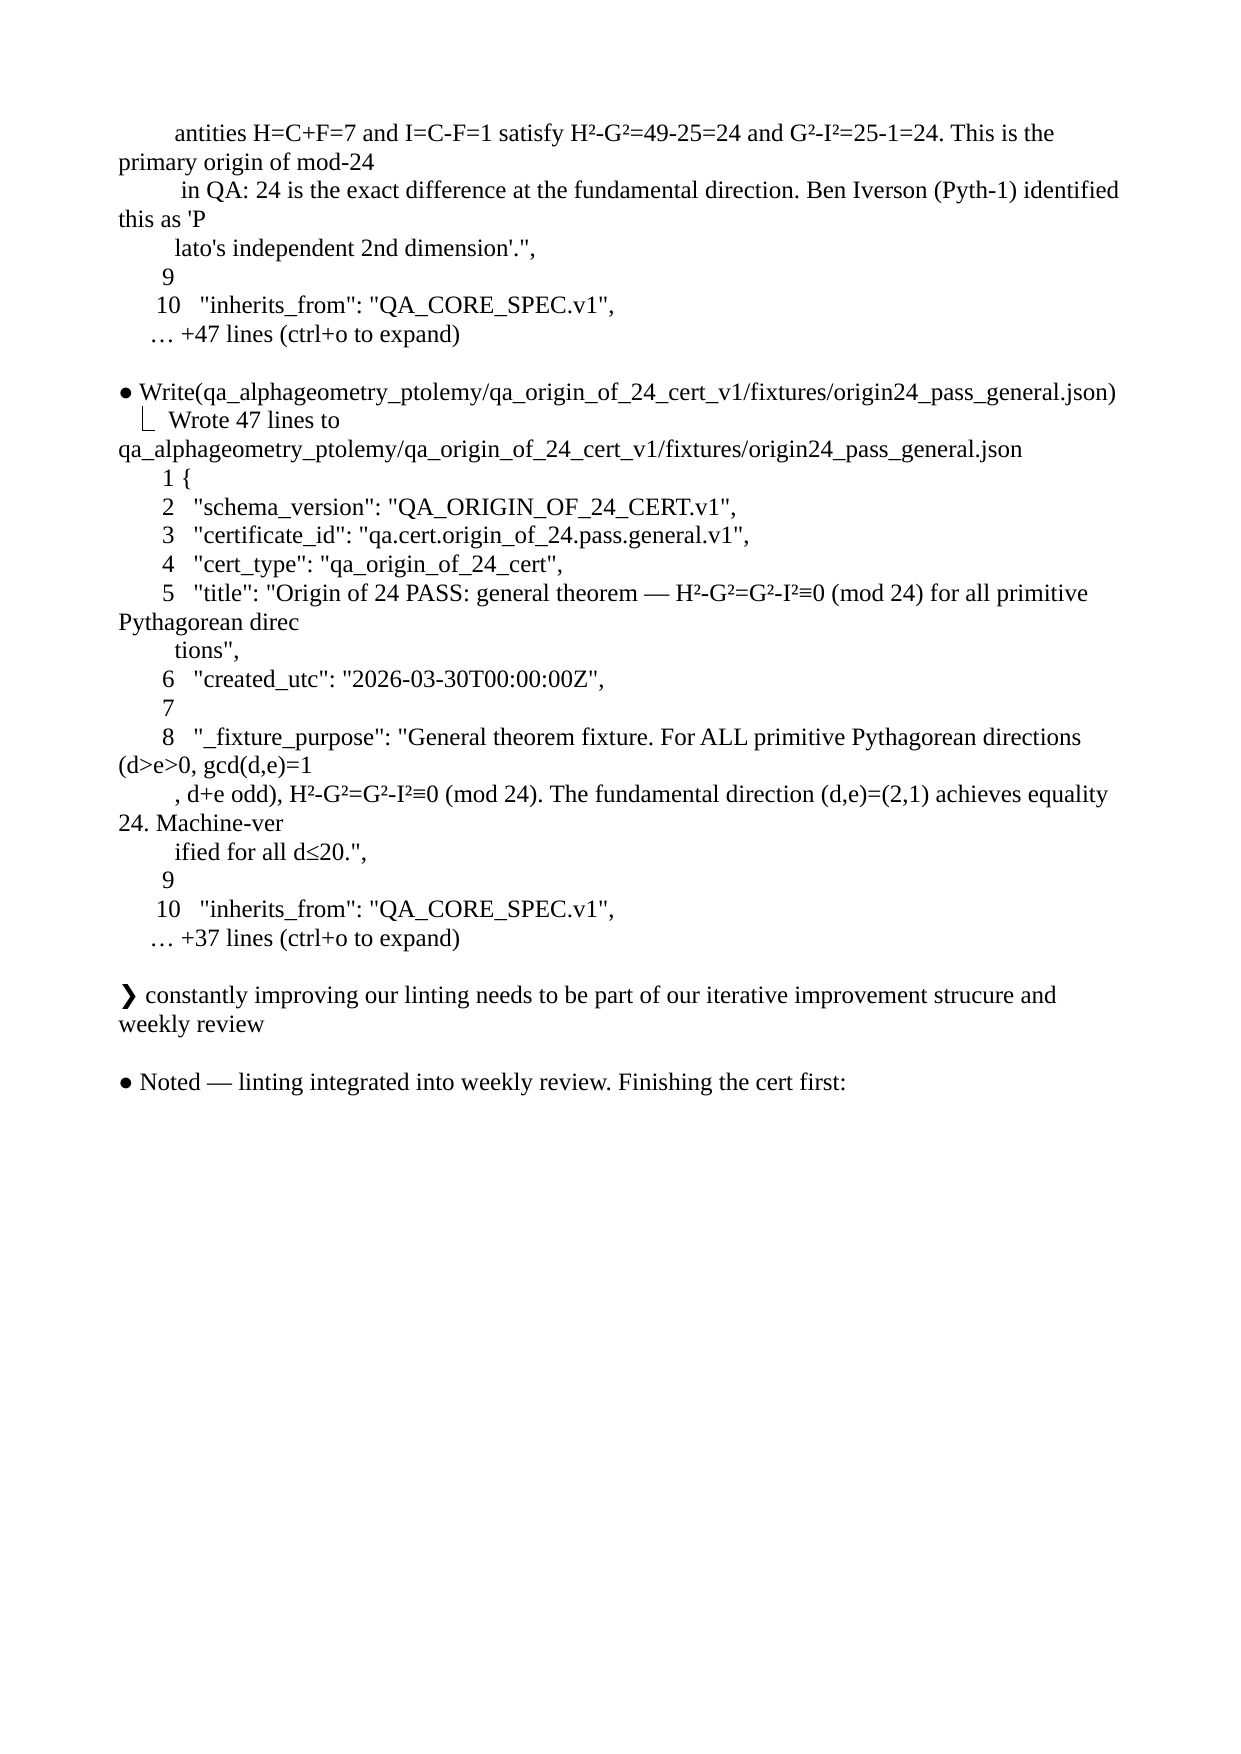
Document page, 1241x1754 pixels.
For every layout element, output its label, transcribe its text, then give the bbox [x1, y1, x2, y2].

text 9 [118, 262, 1122, 291]
text 4 "cert_type": "qa_origin_of_24_cert", [118, 549, 1122, 578]
text ● Write(qa_alphageometry_ptolemy/qa_origin_of_24_cert_v1/fixtures/origin24_pass_general.json) [118, 377, 1122, 406]
text ❯ constantly improving our linting needs to be part of our iterative improvement strucure and weekly review [118, 981, 1122, 1038]
text 7 [118, 693, 1122, 722]
text ified for all d≤20.", [118, 837, 1122, 866]
text in QA: 24 is the exact difference at the fundamental direction. Ben Iverson (Pyth-1) identified this as 'P [118, 176, 1122, 233]
text , d+e odd), H²-G²=G²-I²≡0 (mod 24). The fundamental direction (d,e)=(2,1) achieves equality 24. Machine-ver [118, 779, 1122, 837]
text lato's independent 2nd dimension'.", [118, 233, 1122, 262]
text … +37 lines (ctrl+o to expand) [118, 923, 1122, 952]
text ● Noted — linting integrated into weekly review. Finishing the cert first: [118, 1067, 1122, 1096]
text … +47 lines (ctrl+o to expand) [118, 319, 1122, 348]
text 3 "certificate_id": "qa.cert.origin_of_24.pass.general.v1", [118, 521, 1122, 549]
text 5 "title": "Origin of 24 PASS: general theorem — H²-G²=G²-I²≡0 (mod 24) for all primitive Pythagorean direc [118, 578, 1122, 636]
text tions", [118, 636, 1122, 664]
text 10 "inherits_from": "QA_CORE_SPEC.v1", [118, 894, 1122, 923]
text ⎿ Wrote 47 lines to qa_alphageometry_ptolemy/qa_origin_of_24_cert_v1/fixtures/origin24_pass_general.json [118, 406, 1122, 463]
text 8 "_fixture_purpose": "General theorem fixture. For ALL primitive Pythagorean directions (d>e>0, gcd(d,e)=1 [118, 722, 1122, 779]
text antities H=C+F=7 and I=C-F=1 satisfy H²-G²=49-25=24 and G²-I²=25-1=24. This is the primary origin of mod-24 [118, 118, 1122, 176]
text 2 "schema_version": "QA_ORIGIN_OF_24_CERT.v1", [118, 492, 1122, 521]
text 9 [118, 866, 1122, 894]
text 6 "created_utc": "2026-03-30T00:00:00Z", [118, 664, 1122, 693]
text 10 "inherits_from": "QA_CORE_SPEC.v1", [118, 291, 1122, 319]
text 1 { [118, 463, 1122, 492]
